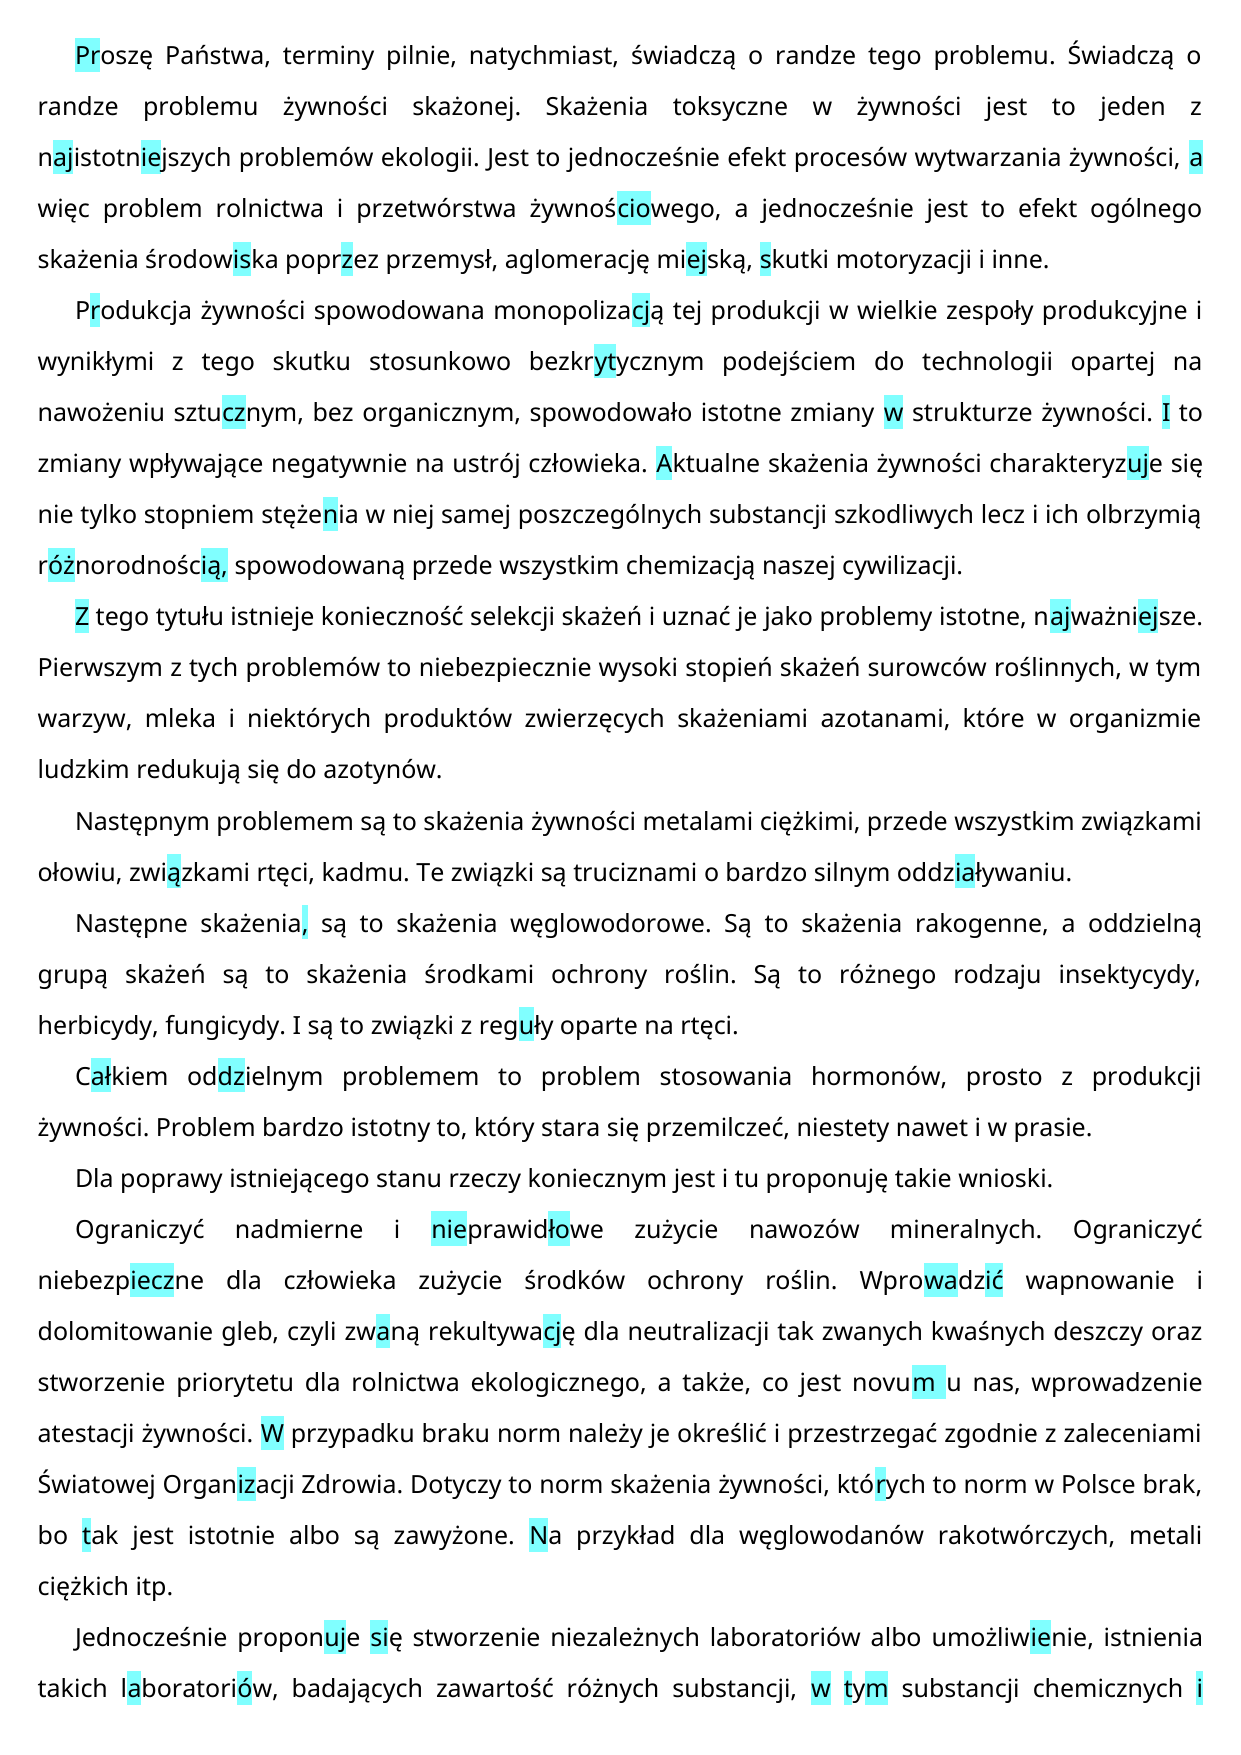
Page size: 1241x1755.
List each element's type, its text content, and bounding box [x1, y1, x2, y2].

text Z tego tytułu istnieje konieczność selekcji skażeń i uznać je jako problemy istotne, najważniejsze. Pierwszym z tych problemów to niebezpiecznie wysoki stopień skażeń surowców roślinnych, w tym warzyw, mleka i niektórych produktów zwierzęcych skażeniami azotanami, które w organizmie ludzkim redukują się do azotynów. [37, 599, 1203, 786]
text Produkcja żywności spowodowana monopolizacją tej produkcji w wielkie zespoły produkcyjne i wynikłymi z tego skutku stosunkowo bezkrytycznym podejściem do technologii opartej na nawożeniu sztucznym, bez organicznym, spowodowało istotne zmiany w strukturze żywności. I to zmiany wpływające negatywnie na ustrój człowieka. Aktualne skażenia żywności charakteryzuje się nie tylko stopniem stężenia w niej samej poszczególnych substancji szkodliwych lecz i ich olbrzymią różnorodnością, spowodowaną przede wszystkim chemizacją naszej cywilizacji. [37, 293, 1203, 582]
text Całkiem oddzielnym problemem to problem stosowania hormonów, prosto z produkcji żywności. Problem bardzo istotny to, który stara się przemilczeć, niestety nawet i w prasie. [37, 1058, 1203, 1143]
text Następne skażenia, są to skażenia węglowodorowe. Są to skażenia rakogenne, a oddzielną grupą skażeń są to skażenia środkami ochrony roślin. Są to różnego rodzaju insektycydy, herbicydy, fungicydy. I są to związki z reguły oparte na rtęci. [37, 905, 1203, 1041]
text Następnym problemem są to skażenia żywności metalami ciężkimi, przede wszystkim związkami ołowiu, związkami rtęci, kadmu. Te związki są truciznami o bardzo silnym oddziaływaniu. [37, 803, 1203, 888]
text Ograniczyć nadmierne i nieprawidłowe zużycie nawozów mineralnych. Ograniczyć niebezpieczne dla człowieka zużycie środków ochrony roślin. Wprowadzić wapnowanie i dolomitowanie gleb, czyli zwaną rekultywację dla neutralizacji tak zwanych kwaśnych deszczy oraz stworzenie priorytetu dla rolnictwa ekologicznego, a także, co jest novum u nas, wprowadzenie atestacji żywności. W przypadku braku norm należy je określić i przestrzegać zgodnie z zaleceniami Światowej Organizacji Zdrowia. Dotyczy to norm skażenia żywności, których to norm w Polsce brak, bo tak jest istotnie albo są zawyżone. Na przykład dla węglowodanów rakotwórczych, metali ciężkich itp. [37, 1211, 1203, 1603]
text Jednocześnie proponuje się stworzenie niezależnych laboratoriów albo umożliwienie, istnienia takich laboratoriów, badających zawartość różnych substancji, w tym substancji chemicznych i [37, 1620, 1203, 1705]
text Dla poprawy istniejącego stanu rzeczy koniecznym jest i tu proponuję takie wnioski. [37, 1160, 1203, 1194]
text Proszę Państwa, terminy pilnie, natychmiast, świadczą o randze tego problemu. Świadczą o randze problemu żywności skażonej. Skażenia toksyczne w żywności jest to jeden z najistotniejszych problemów ekologii. Jest to jednocześnie efekt procesów wytwarzania żywności, a więc problem rolnictwa i przetwórstwa żywnościowego, a jednocześnie jest to efekt ogólnego skażenia środowiska poprzez przemysł, aglomerację miejską, skutki motoryzacji i inne. [37, 37, 1203, 276]
